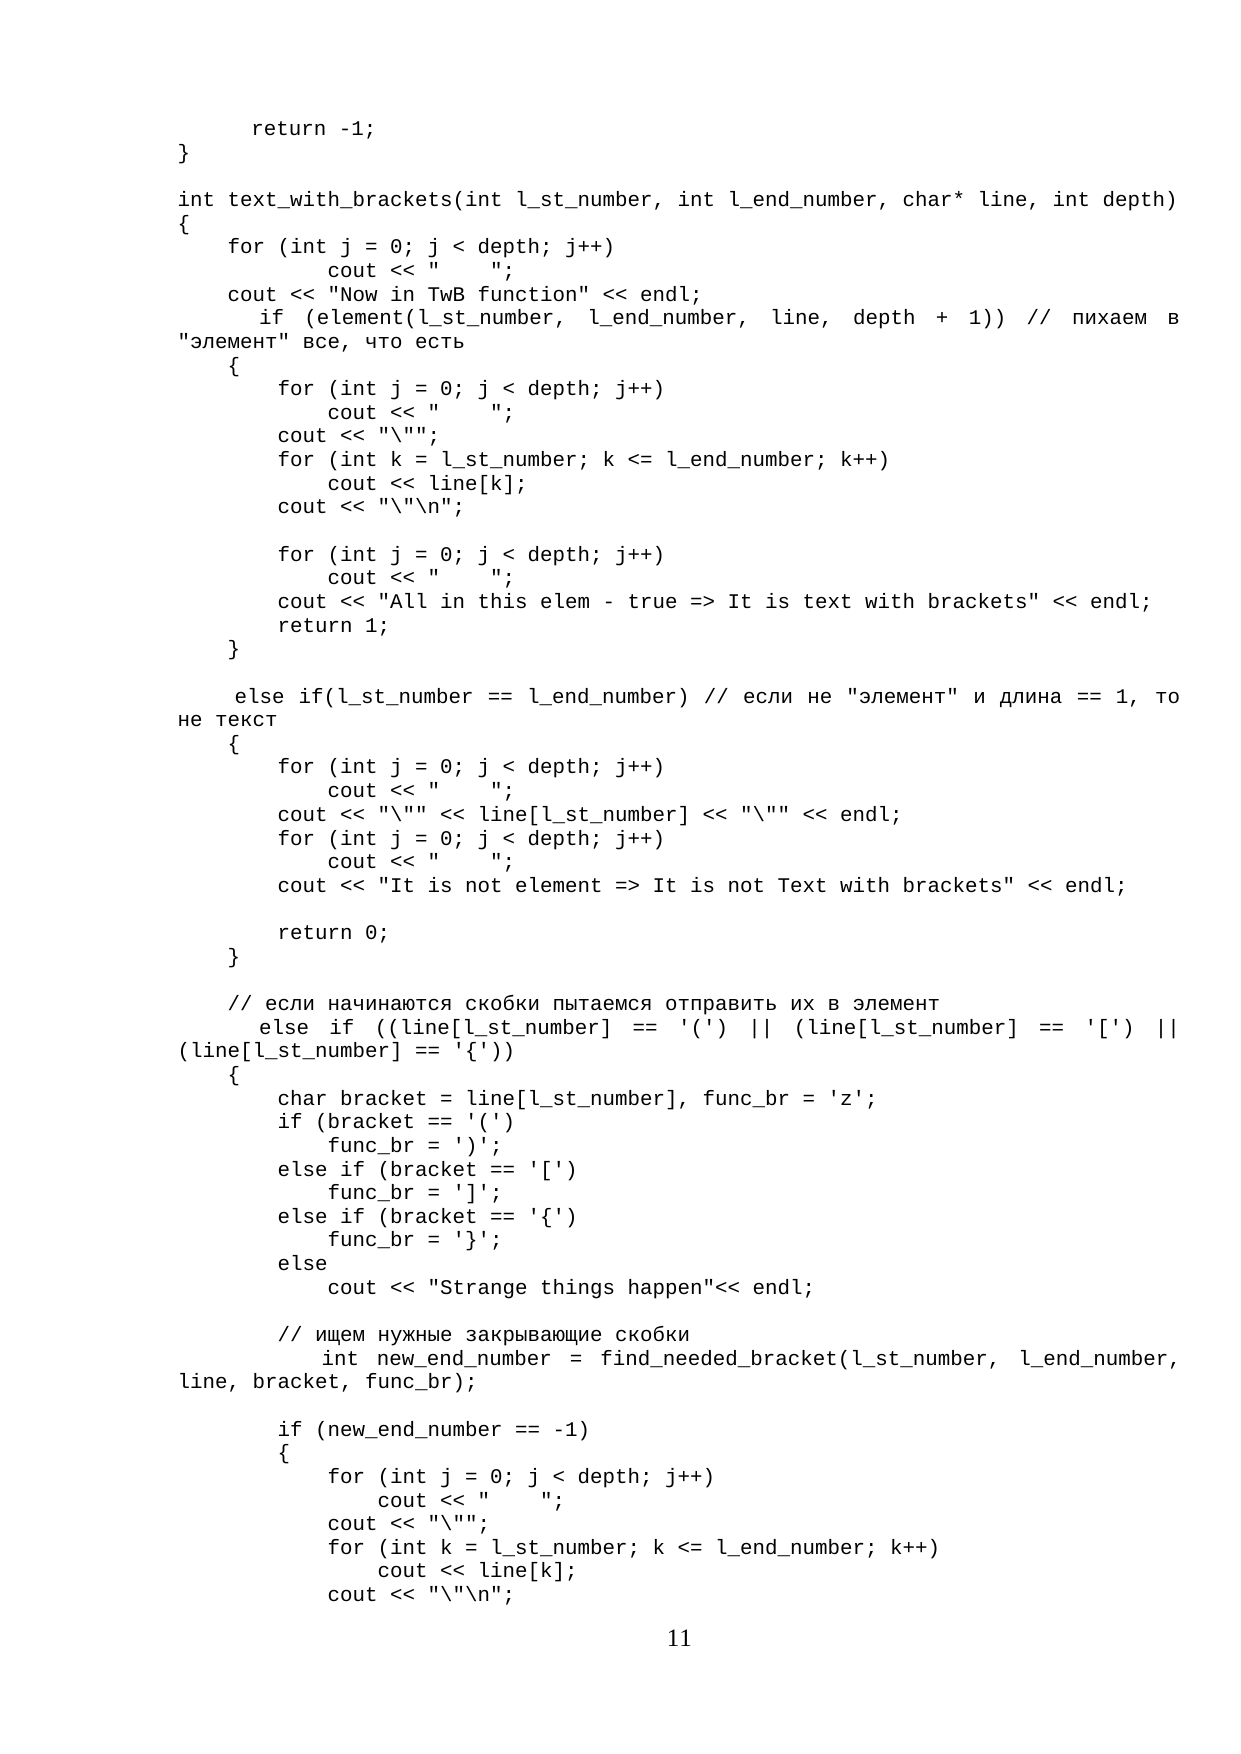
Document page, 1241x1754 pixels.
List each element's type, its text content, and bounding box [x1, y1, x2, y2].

text func_br = ']'; [177, 1182, 1181, 1206]
text if (element(l_st_number, l_end_number, line, depth + 1)) // пихаем в "элемент" все, что есть [177, 307, 1181, 354]
text int new_end_number = find_needed_bracket(l_st_number, l_end_number, line, bracket, func_br); [177, 1348, 1181, 1395]
text cout << " "; [177, 567, 1181, 591]
text return 0; [177, 922, 1181, 946]
text cout << "\"" << line[l_st_number] << "\"" << endl; [177, 804, 1181, 827]
text // если начинаются скобки пытаемся отправить их в элемент [177, 993, 1181, 1017]
text else if (bracket == '{') [177, 1206, 1181, 1229]
text func_br = ')'; [177, 1135, 1181, 1158]
text cout << "Strange things happen"<< endl; [177, 1277, 1181, 1300]
text return -1; [177, 118, 1181, 142]
text cout << "\"\n"; [177, 1584, 1181, 1608]
text cout << line[k]; [177, 1561, 1181, 1584]
text return 1; [177, 615, 1181, 638]
text for (int k = l_st_number; k <= l_end_number; k++) [177, 1537, 1181, 1561]
text cout << "\""; [177, 426, 1181, 449]
text else if (bracket == '[') [177, 1158, 1181, 1182]
text for (int j = 0; j < depth; j++) [177, 544, 1181, 567]
text { [177, 1442, 1181, 1466]
text else if(l_st_number == l_end_number) // если не "элемент" и длина == 1, то не текст [177, 686, 1181, 733]
text cout << "Now in TwB function" << endl; [177, 284, 1181, 307]
text cout << " "; [177, 1489, 1181, 1513]
text cout << " "; [177, 851, 1181, 875]
text { [177, 1064, 1181, 1088]
text } [177, 946, 1181, 969]
text { [177, 733, 1181, 757]
text } [177, 142, 1181, 165]
text cout << " "; [177, 260, 1181, 284]
text int text_with_brackets(int l_st_number, int l_end_number, char* line, int depth) [177, 189, 1181, 213]
text if (new_end_number == -1) [177, 1419, 1181, 1442]
text for (int k = l_st_number; k <= l_end_number; k++) [177, 449, 1181, 473]
text for (int j = 0; j < depth; j++) [177, 378, 1181, 402]
text cout << " "; [177, 402, 1181, 426]
text for (int j = 0; j < depth; j++) [177, 236, 1181, 260]
text cout << line[k]; [177, 473, 1181, 496]
text cout << "It is not element => It is not Text with brackets" << endl; [177, 875, 1181, 898]
text for (int j = 0; j < depth; j++) [177, 827, 1181, 851]
text { [177, 354, 1181, 378]
text for (int j = 0; j < depth; j++) [177, 757, 1181, 780]
text } [177, 638, 1181, 662]
text func_br = '}'; [177, 1229, 1181, 1253]
text char bracket = line[l_st_number], func_br = 'z'; [177, 1088, 1181, 1111]
text cout << "\""; [177, 1513, 1181, 1537]
text else [177, 1253, 1181, 1277]
text cout << "All in this elem - true => It is text with brackets" << endl; [177, 591, 1181, 615]
text for (int j = 0; j < depth; j++) [177, 1466, 1181, 1489]
text cout << "\"\n"; [177, 496, 1181, 520]
text // ищем нужные закрывающие скобки [177, 1324, 1181, 1348]
text if (bracket == '(') [177, 1111, 1181, 1135]
text else if ((line[l_st_number] == '(') || (line[l_st_number] == '[') || (line[l_st_number] == '{')) [177, 1017, 1181, 1064]
text cout << " "; [177, 780, 1181, 804]
text { [177, 213, 1181, 236]
